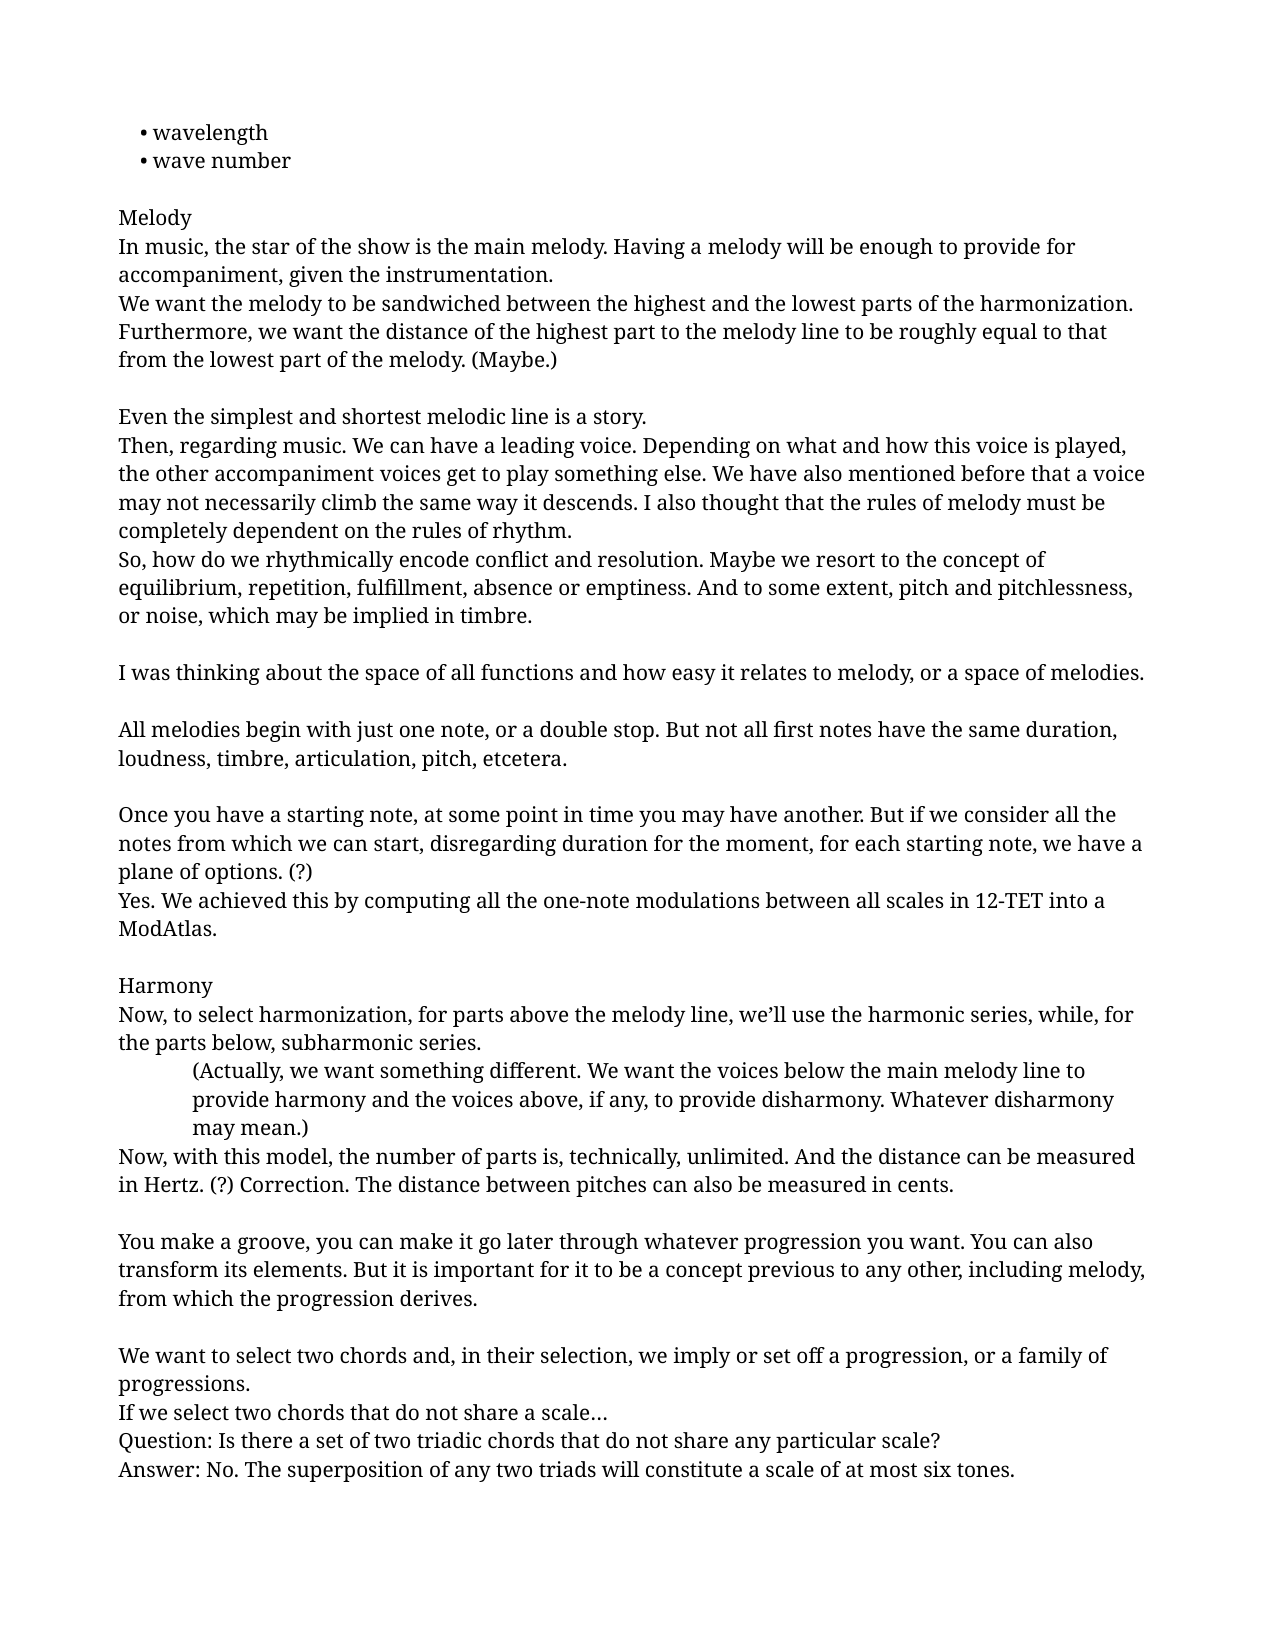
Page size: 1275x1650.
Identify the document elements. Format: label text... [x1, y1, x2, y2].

text Even the simplest and shortest melodic line is a story. [118, 402, 1157, 431]
text Melody [118, 203, 1157, 232]
text Question: Is there a set of two triadic chords that do not share any particular scale? [118, 1426, 1157, 1455]
text I was thinking about the space of all functions and how easy it relates to melody, or a space of melodies. [118, 658, 1157, 687]
text (Actually, we want something different. We want the voices below the main melody line to provide harmony and the voices above, if any, to provide disharmony. Whatever disharmony may mean.) [192, 1057, 1157, 1142]
text In music, the star of the show is the main melody. Having a melody will be enough to provide for accompaniment, given the instrumentation. [118, 232, 1157, 289]
text Then, regarding music. We can have a leading voice. Depending on what and how this voice is played, the other accompaniment voices get to play something else. We have also mentioned before that a voice may not necessarily climb the same way it descends. I also thought that the rules of melody must be completely dependent on the rules of rhythm. [118, 431, 1157, 545]
text • wavelength [118, 118, 1157, 147]
text So, how do we rhythmically encode conflict and resolution. Maybe we resort to the concept of equilibrium, repetition, fulfillment, absence or emptiness. And to some extent, pitch and pitchlessness, or noise, which may be implied in timbre. [118, 545, 1157, 630]
text All melodies begin with just one note, or a double stop. But not all first notes have the same duration, loudness, timbre, articulation, pitch, etcetera. [118, 715, 1157, 772]
text Once you have a starting note, at some point in time you may have another. But if we consider all the notes from which we can start, disregarding duration for the moment, for each starting note, we have a plane of options. (?) [118, 801, 1157, 886]
text You make a groove, you can make it go later through whatever progression you want. You can also transform its elements. But it is important for it to be a concept previous to any other, including melody, from which the progression derives. [118, 1227, 1157, 1312]
text We want the melody to be sandwiched between the highest and the lowest parts of the harmonization. Furthermore, we want the distance of the highest part to the melody line to be roughly equal to that from the lowest part of the melody. (Maybe.) [118, 289, 1157, 374]
text If we select two chords that do not share a scale… [118, 1398, 1157, 1426]
text Harmony [118, 971, 1157, 1000]
text Yes. We achieved this by computing all the one-note modulations between all scales in 12-TET into a ModAtlas. [118, 886, 1157, 943]
text • wave number [118, 147, 1157, 175]
text Now, with this model, the number of parts is, technically, unlimited. And the distance can be measured in Hertz. (?) Correction. The distance between pitches can also be measured in cents. [118, 1142, 1157, 1199]
text Now, to select harmonization, for parts above the melody line, we’ll use the harmonic series, while, for the parts below, subharmonic series. [118, 1000, 1157, 1057]
text Answer: No. The superposition of any two triads will constitute a scale of at most six tones. [118, 1455, 1157, 1483]
text We want to select two chords and, in their selection, we imply or set off a progression, or a family of progressions. [118, 1341, 1157, 1398]
